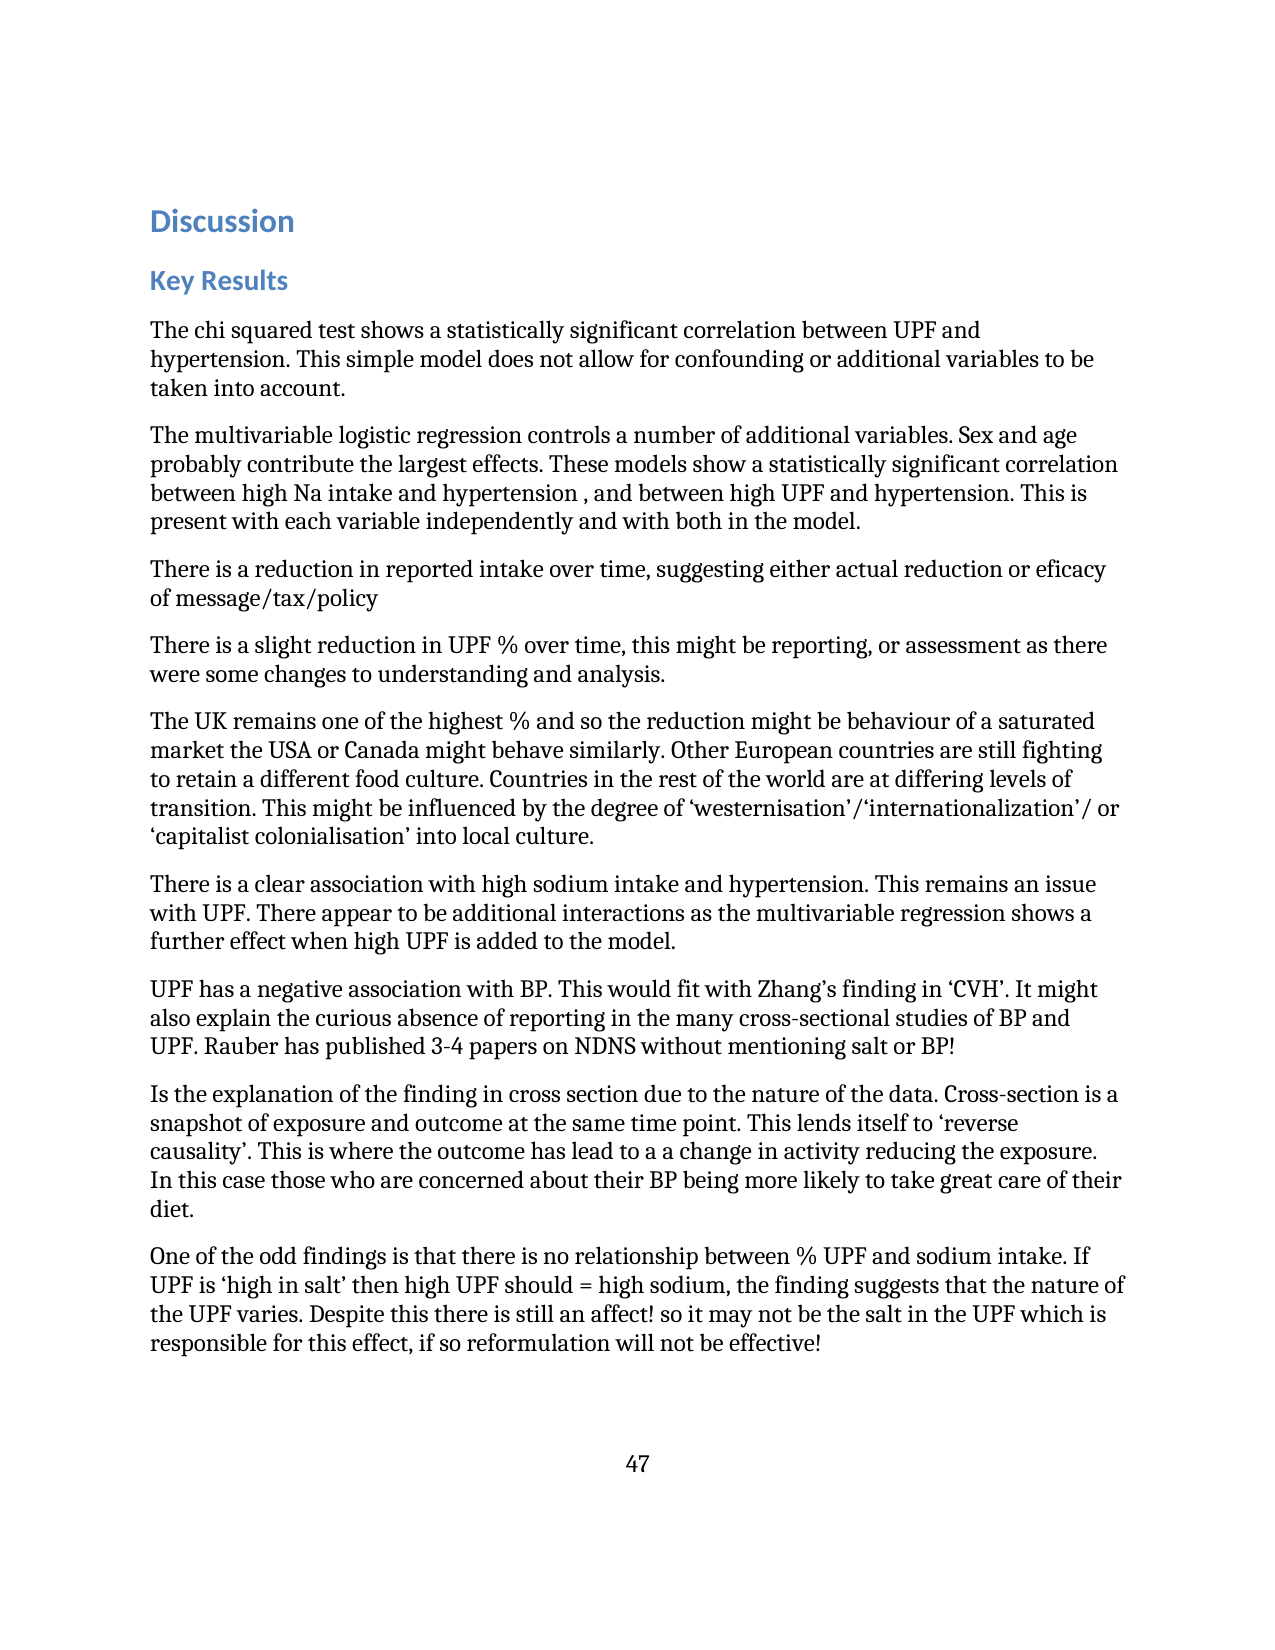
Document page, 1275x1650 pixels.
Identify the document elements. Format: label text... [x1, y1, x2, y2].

text There is a reduction in reported intake over time, suggesting either actual reduction or eficacy of message/tax/policy [150, 555, 1125, 612]
subtitle Key Results [150, 262, 1125, 297]
subtitle Discussion [150, 200, 1125, 241]
text Is the explanation of the finding in cross section due to the nature of the data. Cross-section is a snapshot of exposure and outcome at the same time point. This lends itself to ‘reverse causality’. This is where the outcome has lead to a a change in activity reducing the exposure. In this case those who are concerned about their BP being more likely to take great care of their diet. [150, 1080, 1125, 1223]
text One of the odd findings is that there is no relationship between % UPF and sodium intake. If UPF is ‘high in salt’ then high UPF should = high sodium, the finding suggests that the nature of the UPF varies. Despite this there is still an affect! so it may not be the salt in the UPF which is responsible for this effect, if so reformulation will not be effective! [150, 1242, 1125, 1357]
text UPF has a negative association with BP. This would fit with Zhang’s finding in ‘CVH’. It might also explain the curious absence of reporting in the many cross-sectional studies of BP and UPF. Rauber has published 3-4 papers on NDNS without mentioning salt or BP! [150, 975, 1125, 1061]
text The multivariable logistic regression controls a number of additional variables. Sex and age probably contribute the largest effects. These models show a statistically significant correlation between high Na intake and hypertension , and between high UPF and hypertension. This is present with each variable independently and with both in the model. [150, 421, 1125, 536]
text The chi squared test shows a statistically significant correlation between UPF and hypertension. This simple model does not allow for confounding or additional variables to be taken into account. [150, 316, 1125, 402]
text The UK remains one of the highest % and so the reduction might be behaviour of a saturated market the USA or Canada might behave similarly. Other European countries are still fighting to retain a different food culture. Countries in the rest of the world are at differing levels of transition. This might be influenced by the degree of ‘westernisation’/‘internationalization’/ or ‘capitalist colonialisation’ into local culture. [150, 707, 1125, 851]
text There is a clear association with high sodium intake and hypertension. This remains an issue with UPF. There appear to be additional interactions as the multivariable regression shows a further effect when high UPF is added to the model. [150, 870, 1125, 956]
text There is a slight reduction in UPF % over time, this might be reporting, or assessment as there were some changes to understanding and analysis. [150, 631, 1125, 688]
